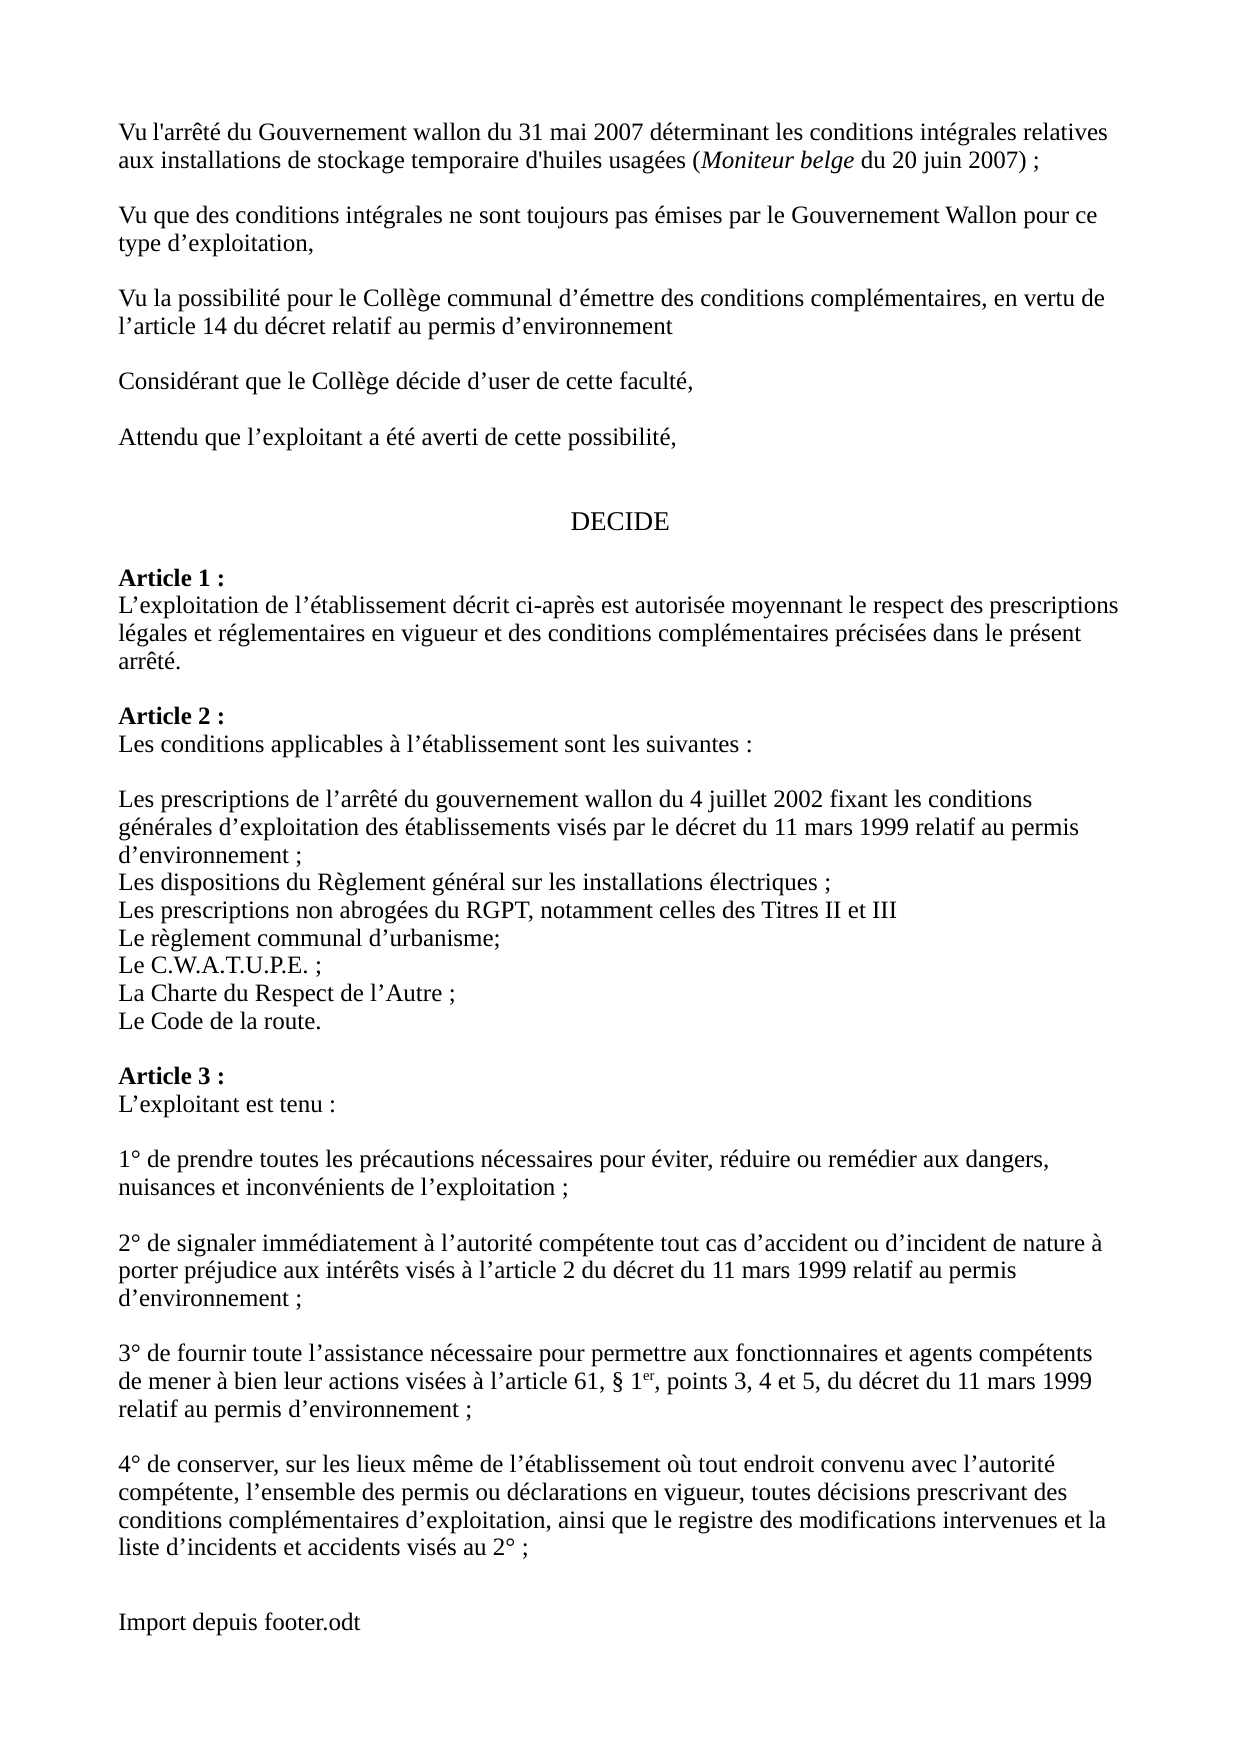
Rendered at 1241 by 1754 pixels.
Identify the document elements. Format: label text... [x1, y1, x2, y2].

text 2° de signaler immédiatement à l’autorité compétente tout cas d’accident ou d’incident de nature à porter préjudice aux intérêts visés à l’article 2 du décret du 11 mars 1999 relatif au permis d’environnement ; [118, 1229, 1122, 1312]
text Le règlement communal d’urbanisme; [118, 924, 1122, 952]
text Les prescriptions non abrogées du RGPT, notamment celles des Titres II et III [118, 896, 1122, 924]
text Vu que des conditions intégrales ne sont toujours pas émises par le Gouvernement Wallon pour ce type d’exploitation, [118, 201, 1122, 257]
text 4° de conserver, sur les lieux même de l’établissement où tout endroit convenu avec l’autorité compétente, l’ensemble des permis ou déclarations en vigueur, toutes décisions prescrivant des conditions complémentaires d’exploitation, ainsi que le registre des modifications intervenues et la liste d’incidents et accidents visés au 2° ; [118, 1450, 1122, 1561]
text Le C.W.A.T.U.P.E. ; [118, 952, 1122, 979]
text 3° de fournir toute l’assistance nécessaire pour permettre aux fonctionnaires et agents compétents de mener à bien leur actions visées à l’article 61, § 1er, points 3, 4 et 5, du décret du 11 mars 1999 relatif au permis d’environnement ; [118, 1339, 1122, 1423]
text Article 1 : [118, 564, 1122, 591]
text Article 3 : [118, 1062, 1122, 1090]
text La Charte du Respect de l’Autre ; [118, 979, 1122, 1007]
text Considérant que le Collège décide d’user de cette faculté, [118, 367, 1122, 395]
text Les prescriptions de l’arrêté du gouvernement wallon du 4 juillet 2002 fixant les conditions générales d’exploitation des établissements visés par le décret du 11 mars 1999 relatif au permis d’environnement ; [118, 785, 1122, 868]
text Vu la possibilité pour le Collège communal d’émettre des conditions complémentaires, en vertu de l’article 14 du décret relatif au permis d’environnement [118, 284, 1122, 340]
text L’exploitation de l’établissement décrit ci-après est autorisée moyennant le respect des prescriptions légales et réglementaires en vigueur et des conditions complémentaires précisées dans le présent arrêté. [118, 591, 1122, 674]
text Le Code de la route. [118, 1007, 1122, 1035]
text DECIDE [118, 506, 1122, 536]
text 1° de prendre toutes les précautions nécessaires pour éviter, réduire ou remédier aux dangers, nuisances et inconvénients de l’exploitation ; [118, 1146, 1122, 1201]
text Article 2 : [118, 702, 1122, 730]
text Les dispositions du Règlement général sur les installations électriques ; [118, 868, 1122, 896]
text L’exploitant est tenu : [118, 1090, 1122, 1118]
text Attendu que l’exploitant a été averti de cette possibilité, [118, 423, 1122, 451]
text Vu l'arrêté du Gouvernement wallon du 31 mai 2007 déterminant les conditions intégrales relatives aux installations de stockage temporaire d'huiles usagées (Moniteur belge du 20 juin 2007) ; [118, 118, 1122, 173]
text Les conditions applicables à l’établissement sont les suivantes : [118, 730, 1122, 758]
